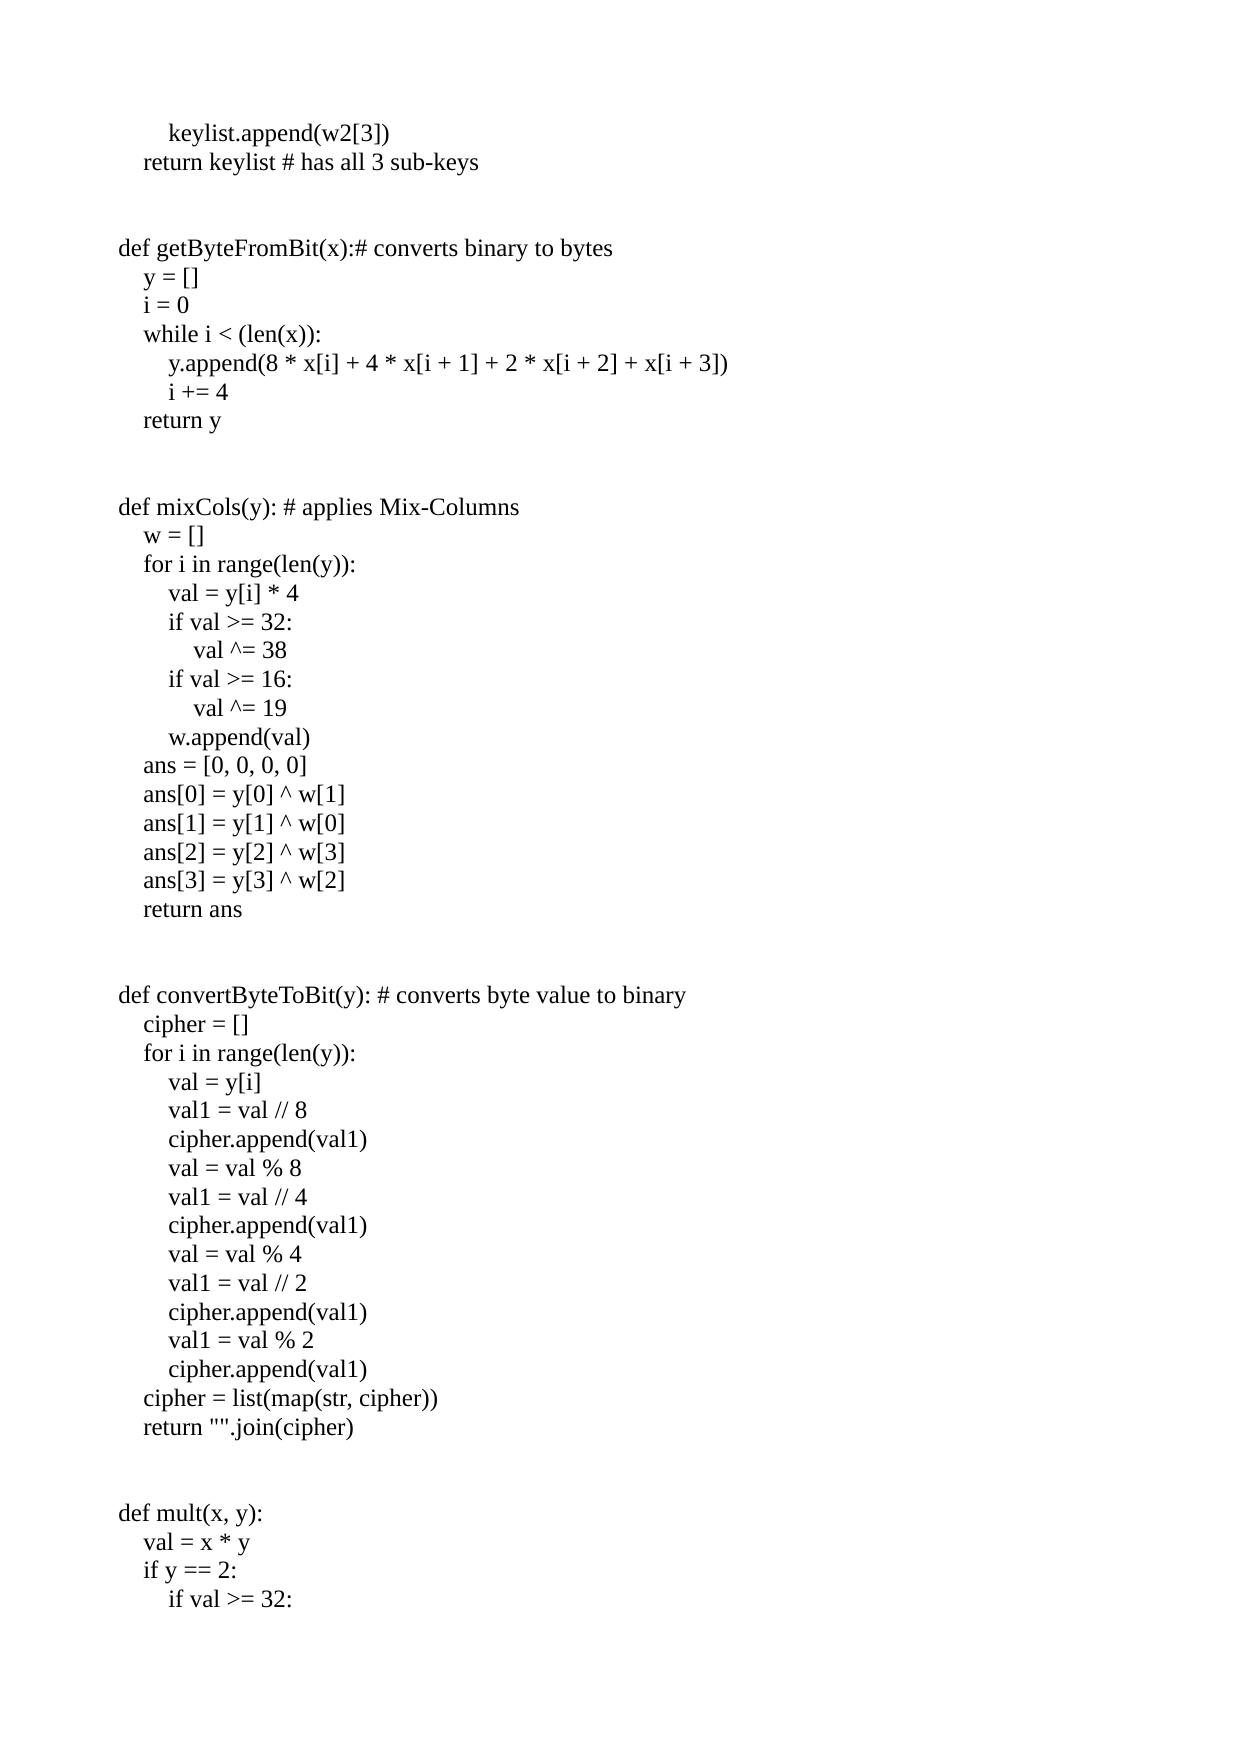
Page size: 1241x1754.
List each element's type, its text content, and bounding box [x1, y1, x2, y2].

text return "".join(cipher) [118, 1412, 1122, 1441]
text def mixCols(y): # applies Mix-Columns [118, 492, 1122, 521]
text cipher.append(val1) [118, 1297, 1122, 1326]
text def getByteFromBit(x):# converts binary to bytes [118, 233, 1122, 262]
text val = x * y [118, 1527, 1122, 1556]
text keylist.append(w2[3]) [118, 118, 1122, 147]
text for i in range(len(y)): [118, 1038, 1122, 1067]
text val1 = val // 8 [118, 1096, 1122, 1124]
text val = val % 4 [118, 1239, 1122, 1268]
text y = [] [118, 262, 1122, 291]
text i += 4 [118, 377, 1122, 406]
text cipher.append(val1) [118, 1354, 1122, 1383]
text if val >= 32: [118, 1584, 1122, 1613]
text cipher = list(map(str, cipher)) [118, 1383, 1122, 1412]
text val = y[i] [118, 1067, 1122, 1096]
text if val >= 16: [118, 664, 1122, 693]
text y.append(8 * x[i] + 4 * x[i + 1] + 2 * x[i + 2] + x[i + 3]) [118, 348, 1122, 377]
text i = 0 [118, 291, 1122, 319]
text cipher = [] [118, 1009, 1122, 1038]
text return y [118, 406, 1122, 434]
text ans[3] = y[3] ^ w[2] [118, 866, 1122, 894]
text val = val % 8 [118, 1153, 1122, 1182]
text cipher.append(val1) [118, 1124, 1122, 1153]
text ans[2] = y[2] ^ w[3] [118, 837, 1122, 866]
text ans[0] = y[0] ^ w[1] [118, 779, 1122, 808]
text ans = [0, 0, 0, 0] [118, 751, 1122, 779]
text if val >= 32: [118, 607, 1122, 636]
text w.append(val) [118, 722, 1122, 751]
text def mult(x, y): [118, 1498, 1122, 1527]
text val1 = val % 2 [118, 1326, 1122, 1354]
text if y == 2: [118, 1556, 1122, 1584]
text val ^= 38 [118, 636, 1122, 664]
text for i in range(len(y)): [118, 549, 1122, 578]
text val1 = val // 4 [118, 1182, 1122, 1211]
text while i < (len(x)): [118, 319, 1122, 348]
text w = [] [118, 521, 1122, 549]
text val ^= 19 [118, 693, 1122, 722]
text return keylist # has all 3 sub-keys [118, 147, 1122, 176]
text def convertByteToBit(y): # converts byte value to binary [118, 981, 1122, 1009]
text val = y[i] * 4 [118, 578, 1122, 607]
text ans[1] = y[1] ^ w[0] [118, 808, 1122, 837]
text val1 = val // 2 [118, 1268, 1122, 1297]
text return ans [118, 894, 1122, 923]
text cipher.append(val1) [118, 1211, 1122, 1239]
